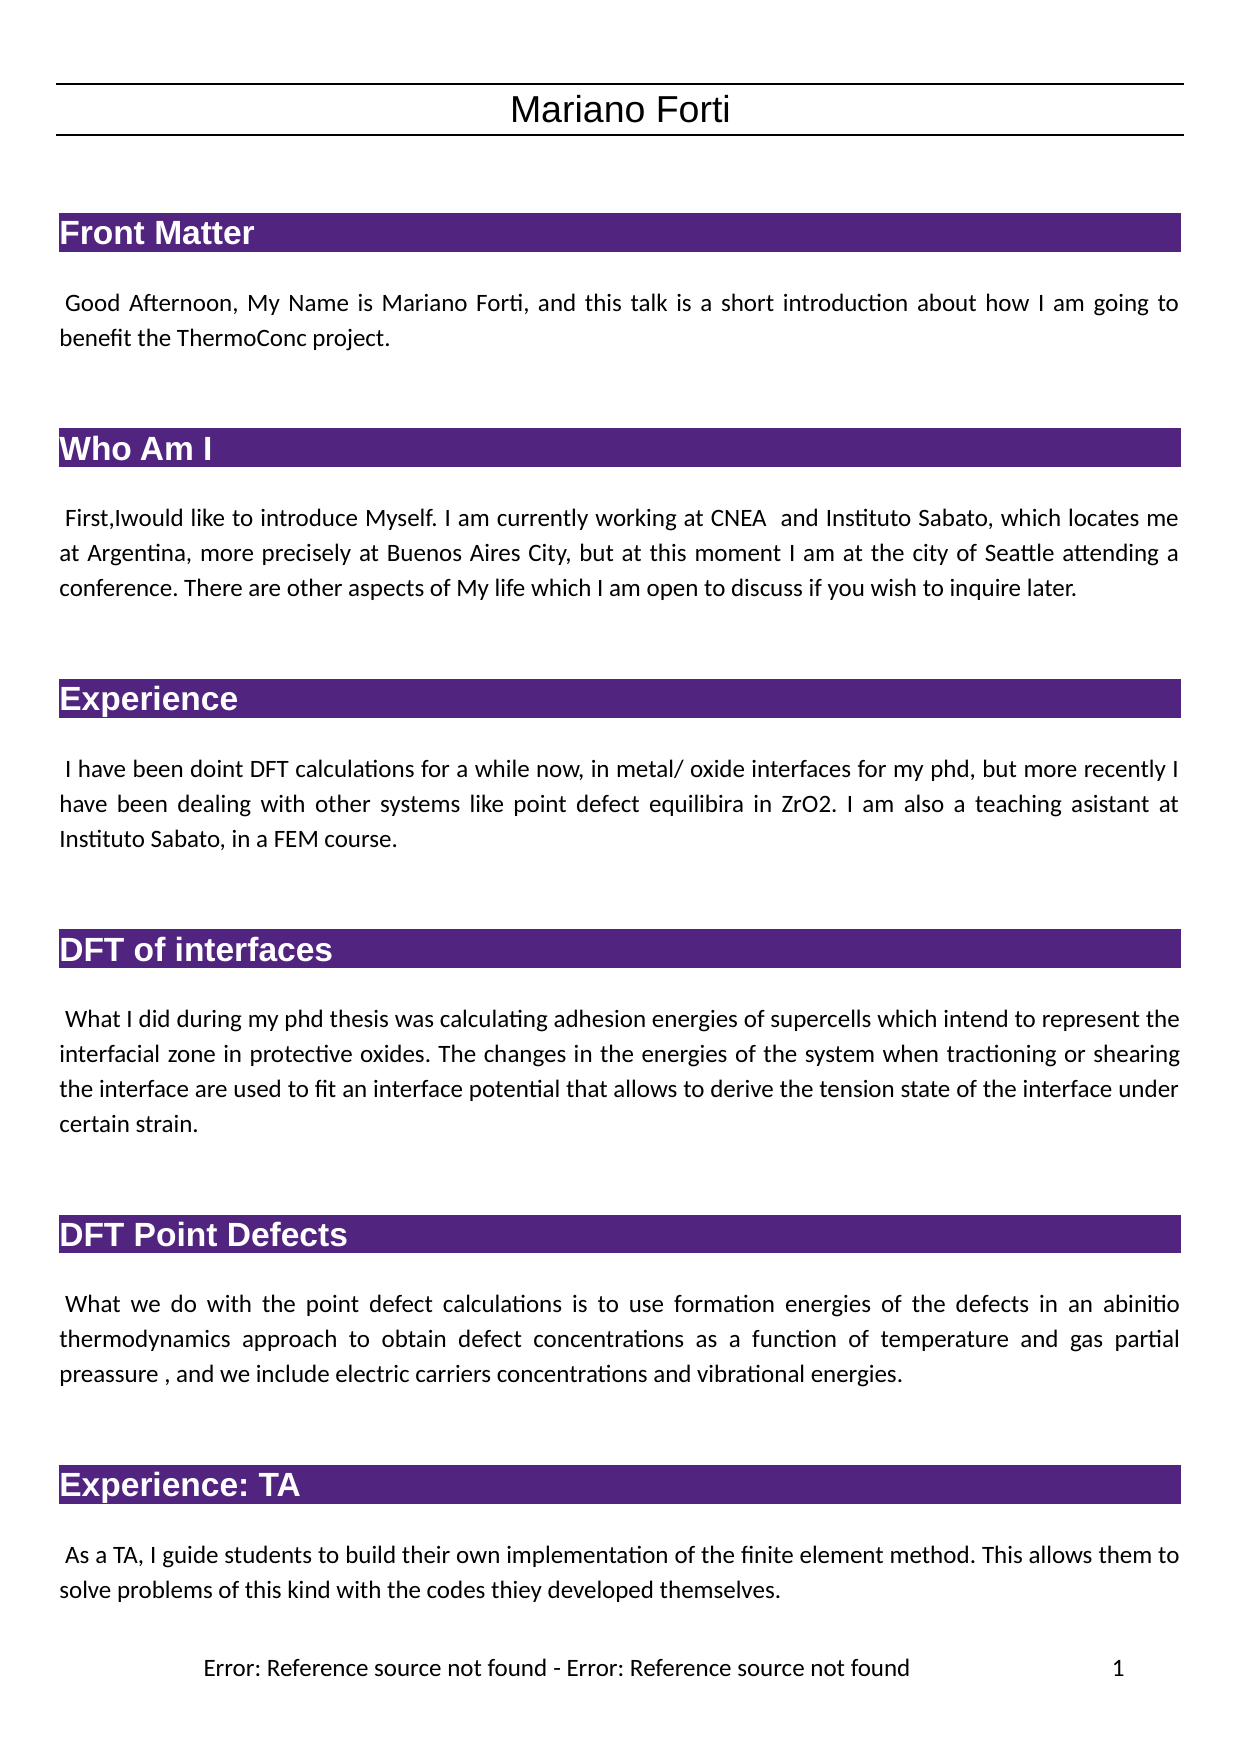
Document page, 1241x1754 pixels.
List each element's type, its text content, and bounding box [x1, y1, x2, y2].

title Mariano Forti [56, 85, 1184, 134]
subtitle DFT of interfaces [59, 929, 1181, 968]
text Good Afternoon, My Name is Mariano Forti, and this talk is a short introduction about how I am going to benefit the ThermoConc project. [59, 287, 1181, 352]
text What I did during my phd thesis was calculating adhesion energies of supercells which intend to represent the interfacial zone in protective oxides. The changes in the energies of the system when tractioning or shearing the interface are used to fit an interface potential that allows to derive the tension state of the interface under certain strain. [59, 1003, 1181, 1139]
subtitle Front Matter [59, 213, 1181, 252]
text I have been doint DFT calculations for a while now, in metal/ oxide interfaces for my phd, but more recently I have been dealing with other systems like point defect equilibira in ZrO2. I am also a teaching asistant at Instituto Sabato, in a FEM course. [59, 753, 1181, 853]
subtitle Who Am I [59, 428, 1181, 467]
subtitle Experience [59, 679, 1181, 718]
text As a TA, I guide students to build their own implementation of the finite element method. This allows them to solve problems of this kind with the codes thiey developed themselves. [59, 1539, 1181, 1604]
subtitle DFT Point Defects [59, 1215, 1181, 1253]
subtitle Experience: TA [59, 1465, 1181, 1504]
text What we do with the point defect calculations is to use formation energies of the defects in an abinitio thermodynamics approach to obtain defect concentrations as a function of temperature and gas partial preassure , and we include electric carriers concentrations and vibrational energies. [59, 1289, 1181, 1389]
text First,Iwould like to introduce Myself. I am currently working at CNEA and Instituto Sabato, which locates me at Argentina, more precisely at Buenos Aires City, but at this moment I am at the city of Seattle attending a conference. There are other aspects of My life which I am open to discuss if you wish to inquire later. [59, 502, 1181, 603]
